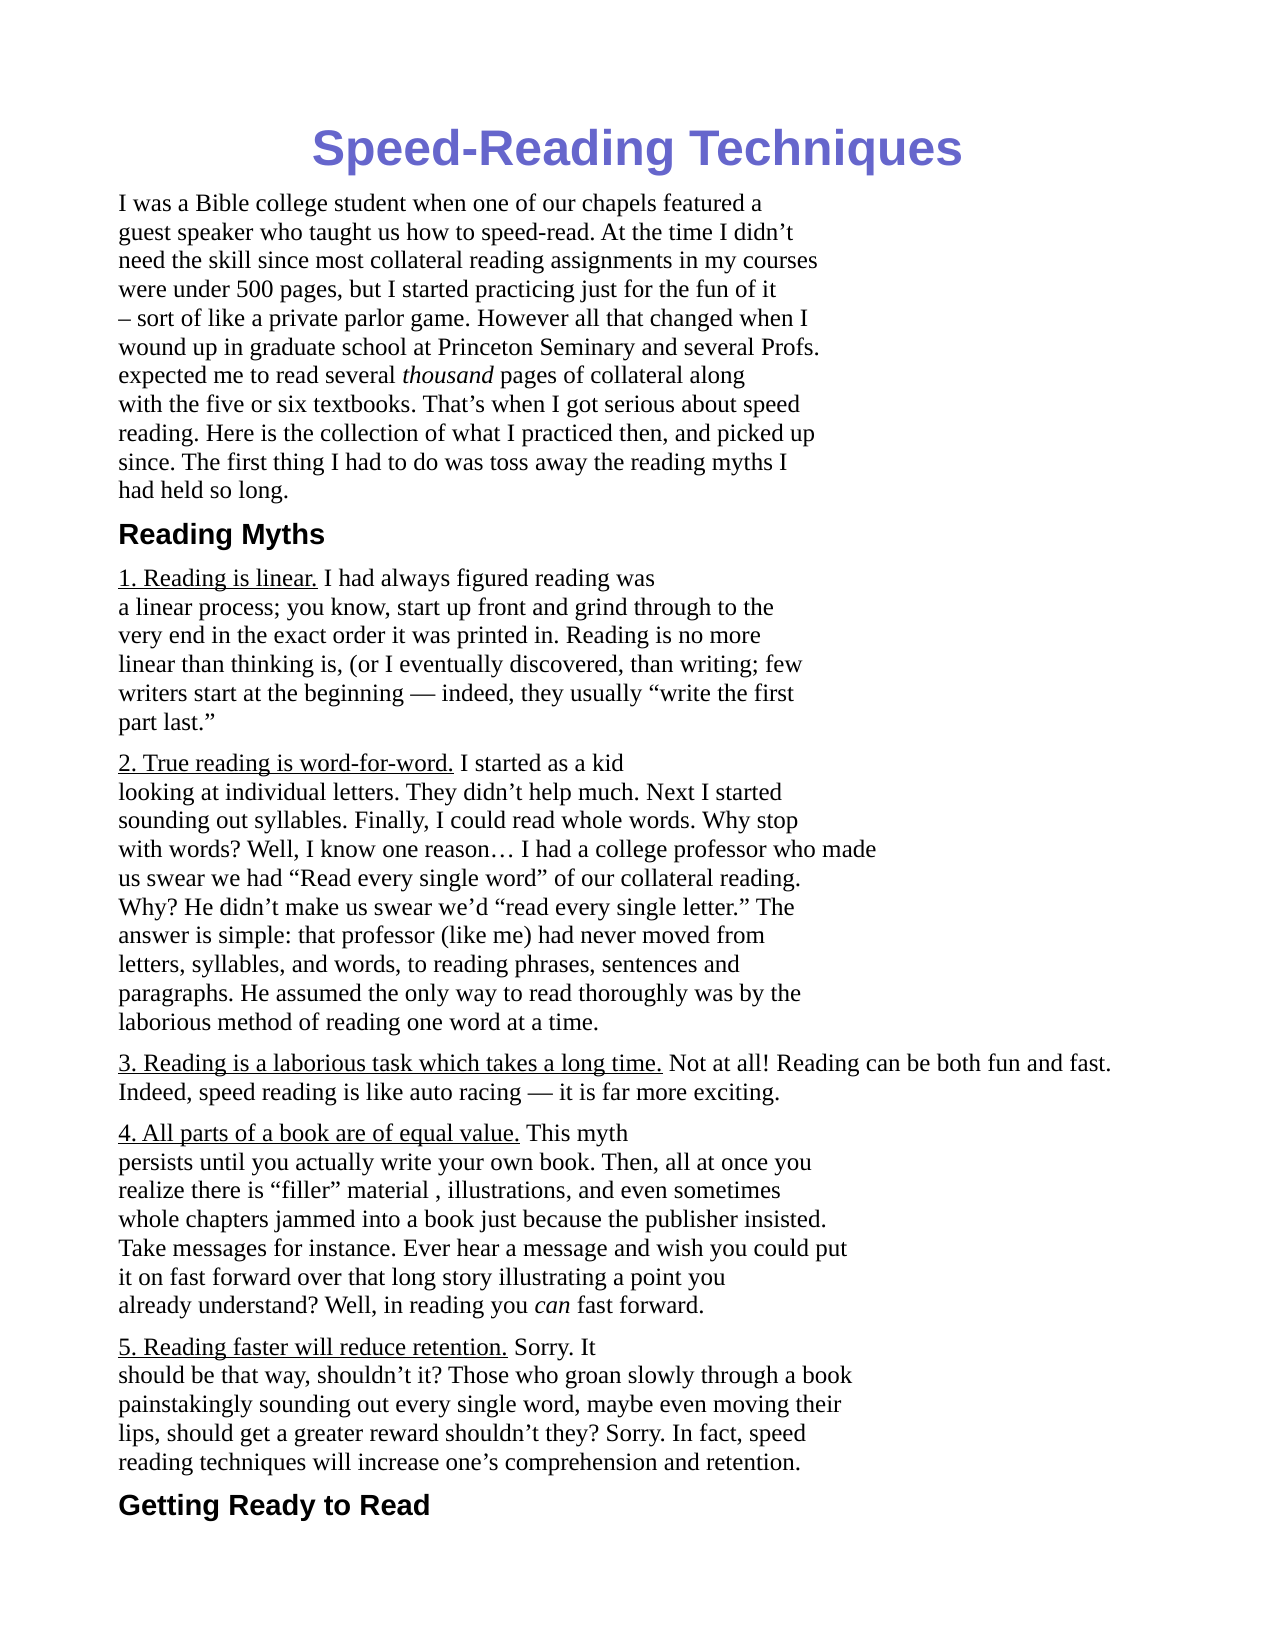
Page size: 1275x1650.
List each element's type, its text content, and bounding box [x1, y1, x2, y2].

text 4. All parts of a book are of equal value. This myth persists until you actually write your own book. Then, all at once you realize there is “filler” material , illustrations, and even sometimes whole chapters jammed into a book just because the publisher insisted. Take messages for instance. Ever hear a message and wish you could put it on fast forward over that long story illustrating a point you already understand? Well, in reading you can fast forward. [118, 1118, 1157, 1319]
text 1. Reading is linear. I had always figured reading was a linear process; you know, start up front and grind through to the very end in the exact order it was printed in. Reading is no more linear than thinking is, (or I eventually discovered, than writing; few writers start at the beginning — indeed, they usually “write the first part last.” [118, 563, 1157, 735]
text I was a Bible college student when one of our chapels featured a guest speaker who taught us how to speed-read. At the time I didn’t need the skill since most collateral reading assignments in my courses were under 500 pages, but I started practicing just for the fun of it – sort of like a private parlor game. However all that changed when I wound up in graduate school at Princeton Seminary and several Profs. expected me to read several thousand pages of collateral along with the five or six textbooks. That’s when I got serious about speed reading. Here is the collection of what I practiced then, and picked up since. The first thing I had to do was toss away the reading myths I had held so long. [118, 188, 1157, 504]
text 3. Reading is a laborious task which takes a long time. Not at all! Reading can be both fun and fast. Indeed, speed reading is like auto racing — it is far more exciting. [118, 1048, 1157, 1105]
text 2. True reading is word-for-word. I started as a kid looking at individual letters. They didn’t help much. Next I started sounding out syllables. Finally, I could read whole words. Why stop with words? Well, I know one reason… I had a college professor who made us swear we had “Read every single word” of our collateral reading. Why? He didn’t make us swear we’d “read every single letter.” The answer is simple: that professor (like me) had never moved from letters, syllables, and words, to reading phrases, sentences and paragraphs. He assumed the only way to read thoroughly was by the laborious method of reading one word at a time. [118, 748, 1157, 1035]
text 5. Reading faster will reduce retention. Sorry. It should be that way, shouldn’t it? Those who groan slowly through a book painstakingly sounding out every single word, maybe even moving their lips, should get a greater reward shouldn’t they? Sorry. In fact, speed reading techniques will increase one’s comprehension and retention. [118, 1332, 1157, 1475]
text Getting Ready to Read [118, 1488, 1157, 1521]
text Reading Myths [118, 517, 1157, 550]
text Speed-Reading Techniques [118, 118, 1157, 176]
